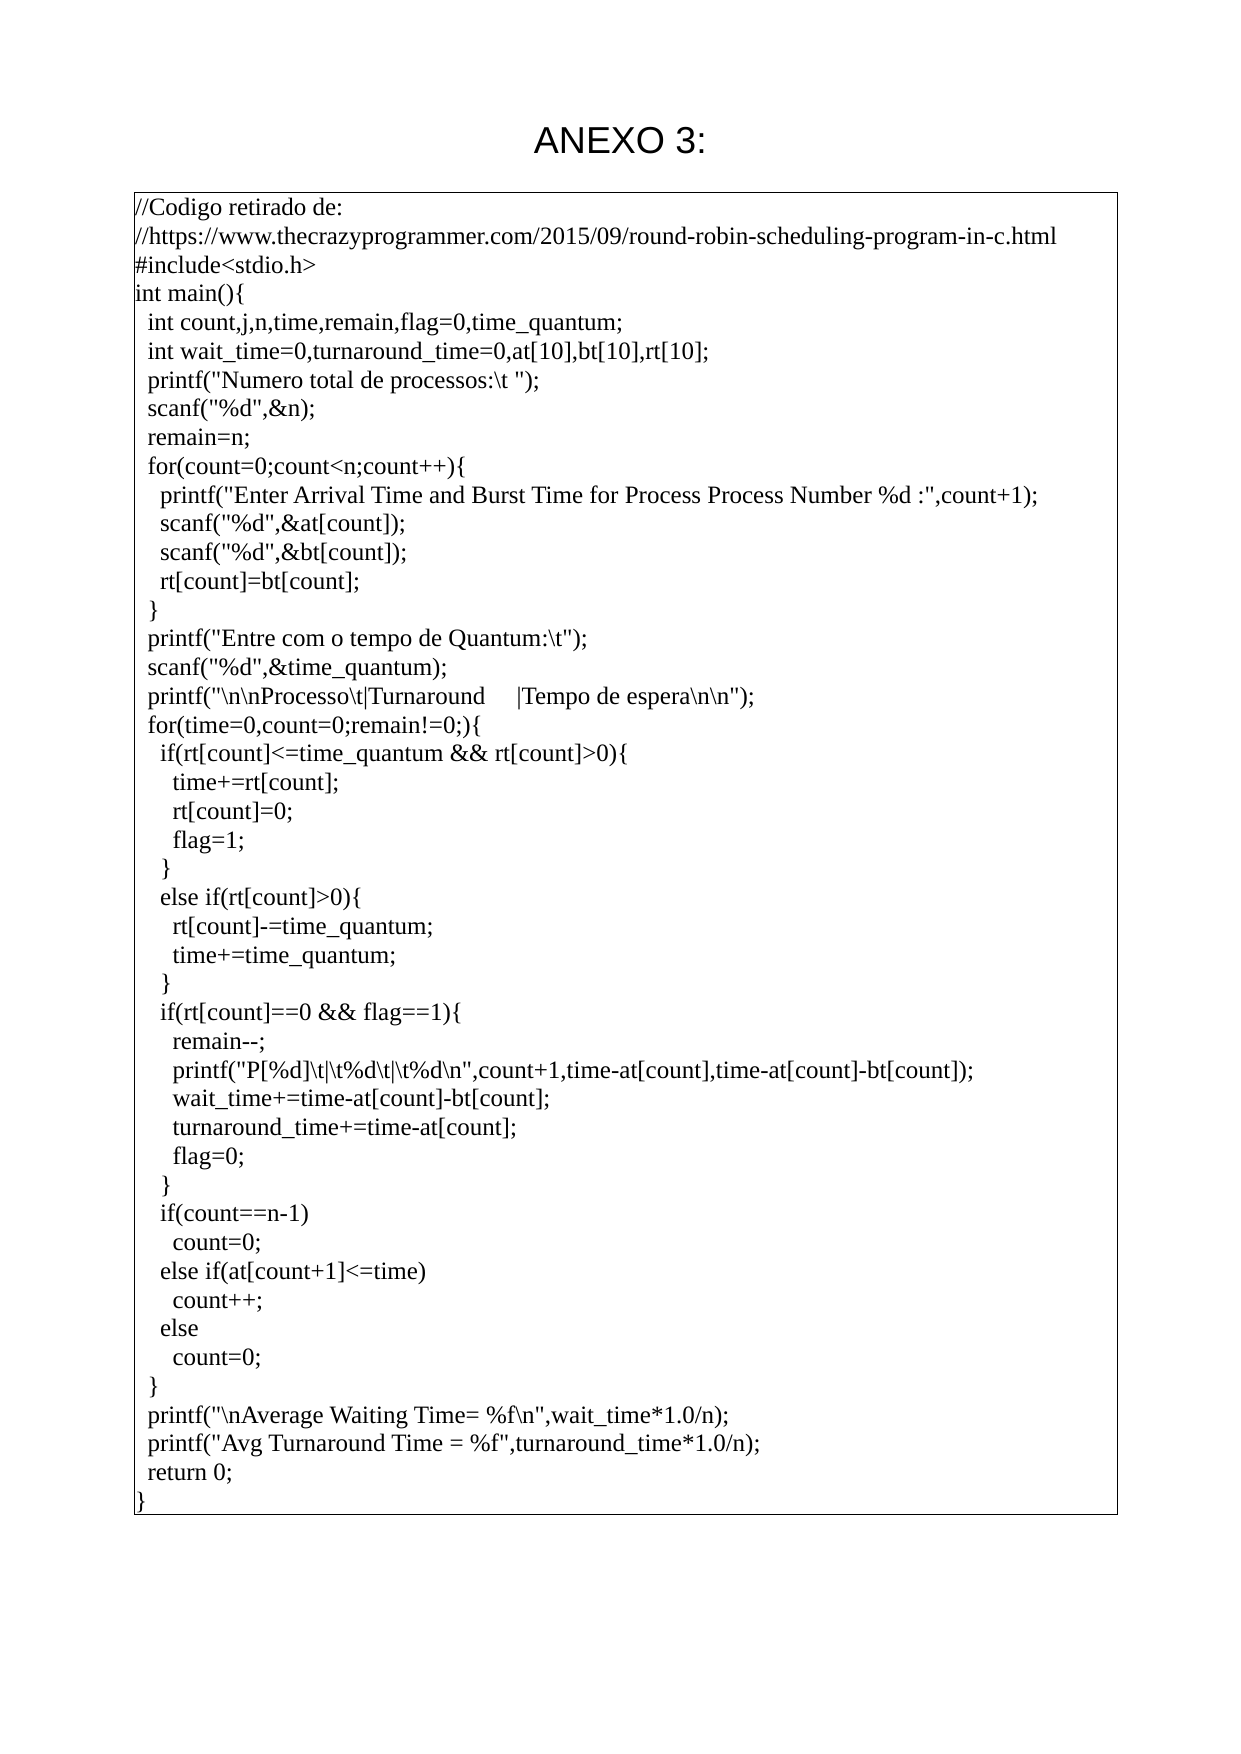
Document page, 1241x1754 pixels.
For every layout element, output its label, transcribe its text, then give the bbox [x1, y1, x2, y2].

subtitle ANEXO 3: [118, 118, 1122, 161]
